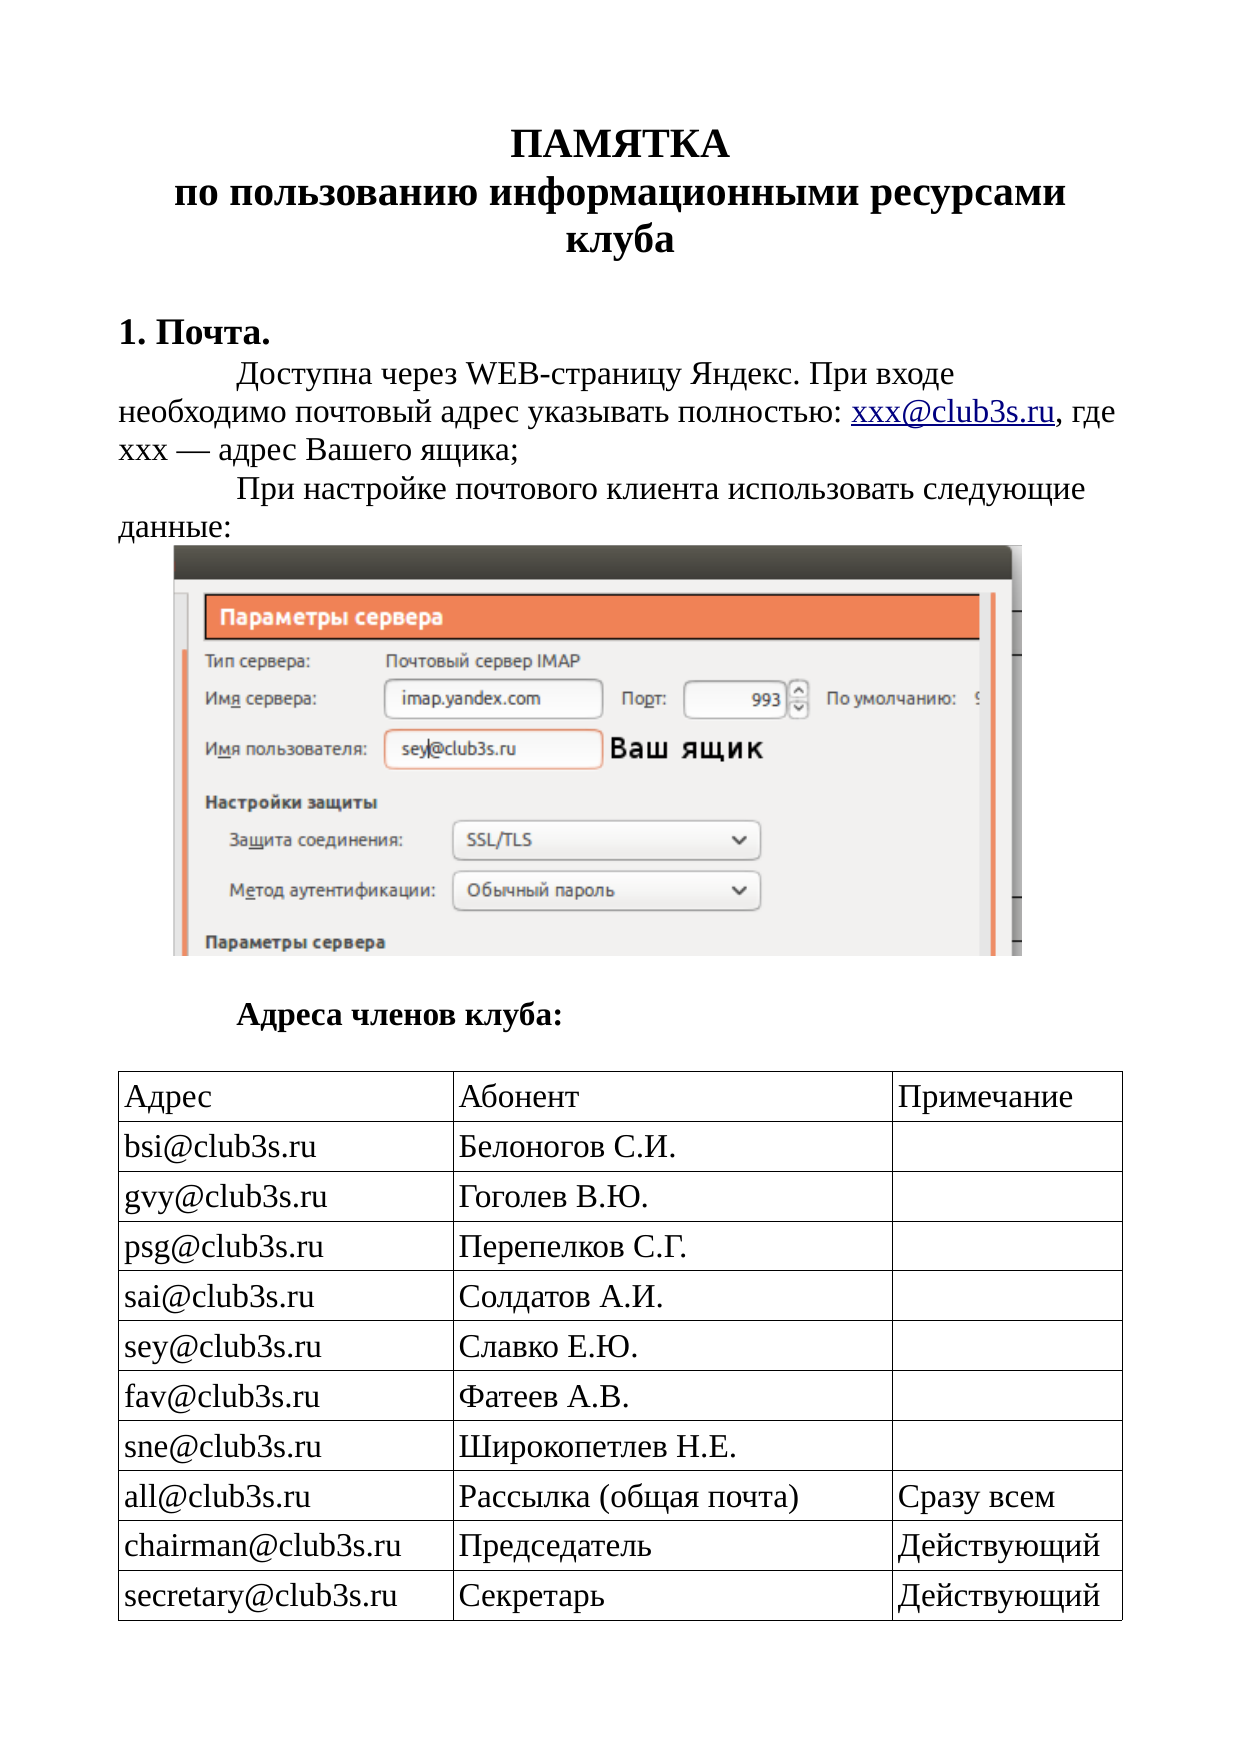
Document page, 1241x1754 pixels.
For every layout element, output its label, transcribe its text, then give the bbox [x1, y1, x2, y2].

table_cell secretary@club3s.ru [119, 1571, 453, 1620]
table_cell [893, 1421, 1122, 1470]
table_cell Действующий [893, 1521, 1122, 1570]
table_cell Действующий [893, 1571, 1122, 1620]
table_cell Широкопетлев Н.Е. [454, 1421, 892, 1470]
table_cell Белоногов С.И. [454, 1122, 892, 1171]
table_cell fav@club3s.ru [119, 1371, 453, 1420]
table_cell psg@club3s.ru [119, 1222, 453, 1270]
table_cell Гоголев В.Ю. [454, 1172, 892, 1221]
table_header Адрес [119, 1072, 453, 1121]
table_cell all@club3s.ru [119, 1471, 453, 1520]
text по пользованию информационными ресурсами клуба [118, 166, 1122, 262]
table_cell sey@club3s.ru [119, 1321, 453, 1370]
table_cell sai@club3s.ru [119, 1271, 453, 1320]
table_cell [893, 1371, 1122, 1420]
table_cell [893, 1271, 1122, 1320]
picture [171, 544, 1006, 956]
table_cell [893, 1172, 1122, 1221]
text ПАМЯТКА [118, 118, 1122, 166]
table_cell [893, 1321, 1122, 1370]
table_cell Рассылка (общая почта) [454, 1471, 892, 1520]
text Адреса членов клуба: [118, 994, 1122, 1032]
table_cell Славко Е.Ю. [454, 1321, 892, 1370]
table_cell gvy@club3s.ru [119, 1172, 453, 1221]
table_cell Секретарь [454, 1571, 892, 1620]
table_header Абонент [454, 1072, 892, 1121]
table_cell sne@club3s.ru [119, 1421, 453, 1470]
table_cell chairman@club3s.ru [119, 1521, 453, 1570]
table_cell Перепелков С.Г. [454, 1222, 892, 1270]
table_cell Солдатов А.И. [454, 1271, 892, 1320]
text Доступна через WEB-страницу Яндекс. При входе необходимо почтовый адрес указывать полностью: xxx@club3s.ru, где xxx — адрес Вашего ящика; [118, 353, 1122, 468]
table_cell bsi@club3s.ru [119, 1122, 453, 1171]
text 1. Почта. [118, 310, 1122, 353]
table_cell Фатеев А.В. [454, 1371, 892, 1420]
table_cell [893, 1122, 1122, 1171]
table_header Примечание [893, 1072, 1122, 1121]
table_cell Сразу всем [893, 1471, 1122, 1520]
table_cell Председатель [454, 1521, 892, 1570]
text При настройке почтового клиента использовать следующие данные: [118, 468, 1122, 544]
table_cell [893, 1222, 1122, 1270]
